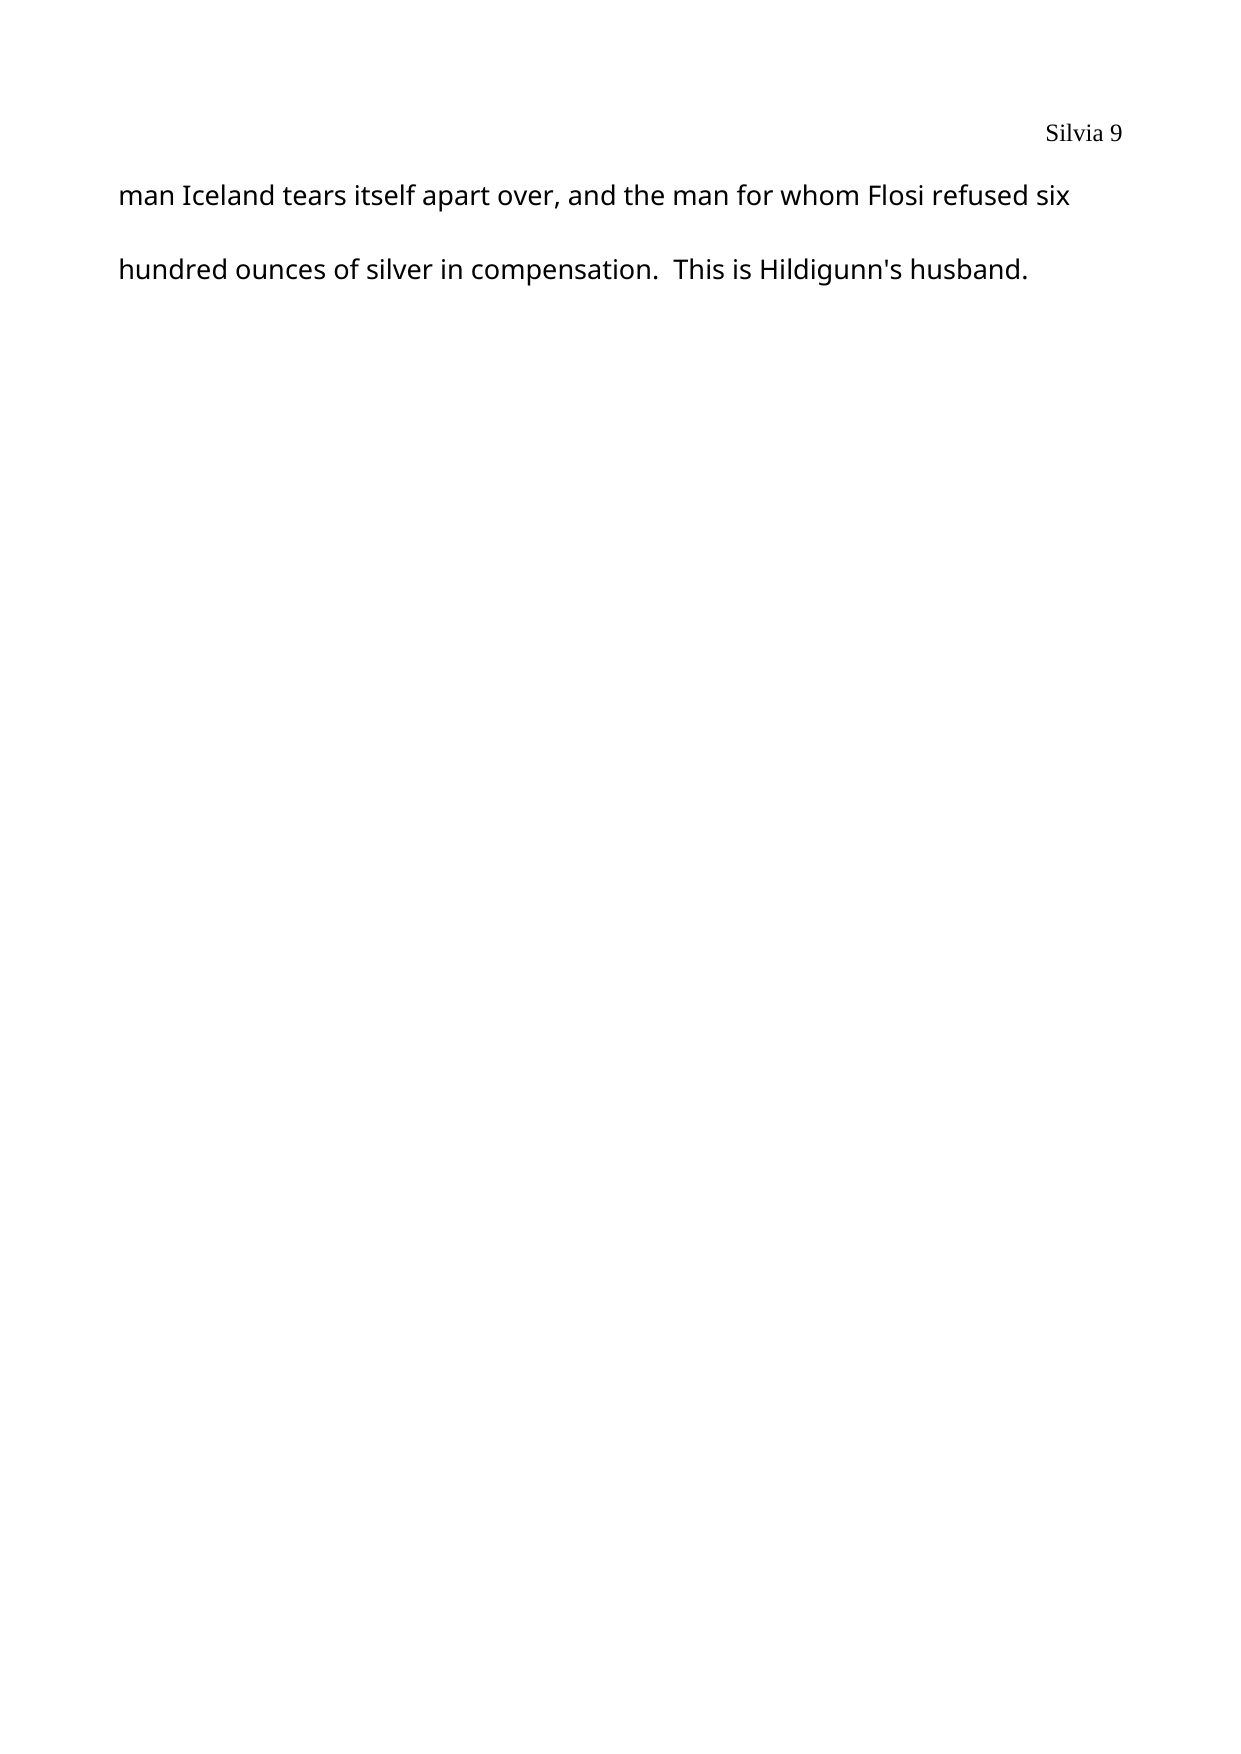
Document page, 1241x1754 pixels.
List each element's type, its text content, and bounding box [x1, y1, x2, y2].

text man Iceland tears itself apart over, and the man for whom Flosi refused six hundred ounces of silver in compensation. This is Hildigunn's husband. [118, 176, 1122, 287]
